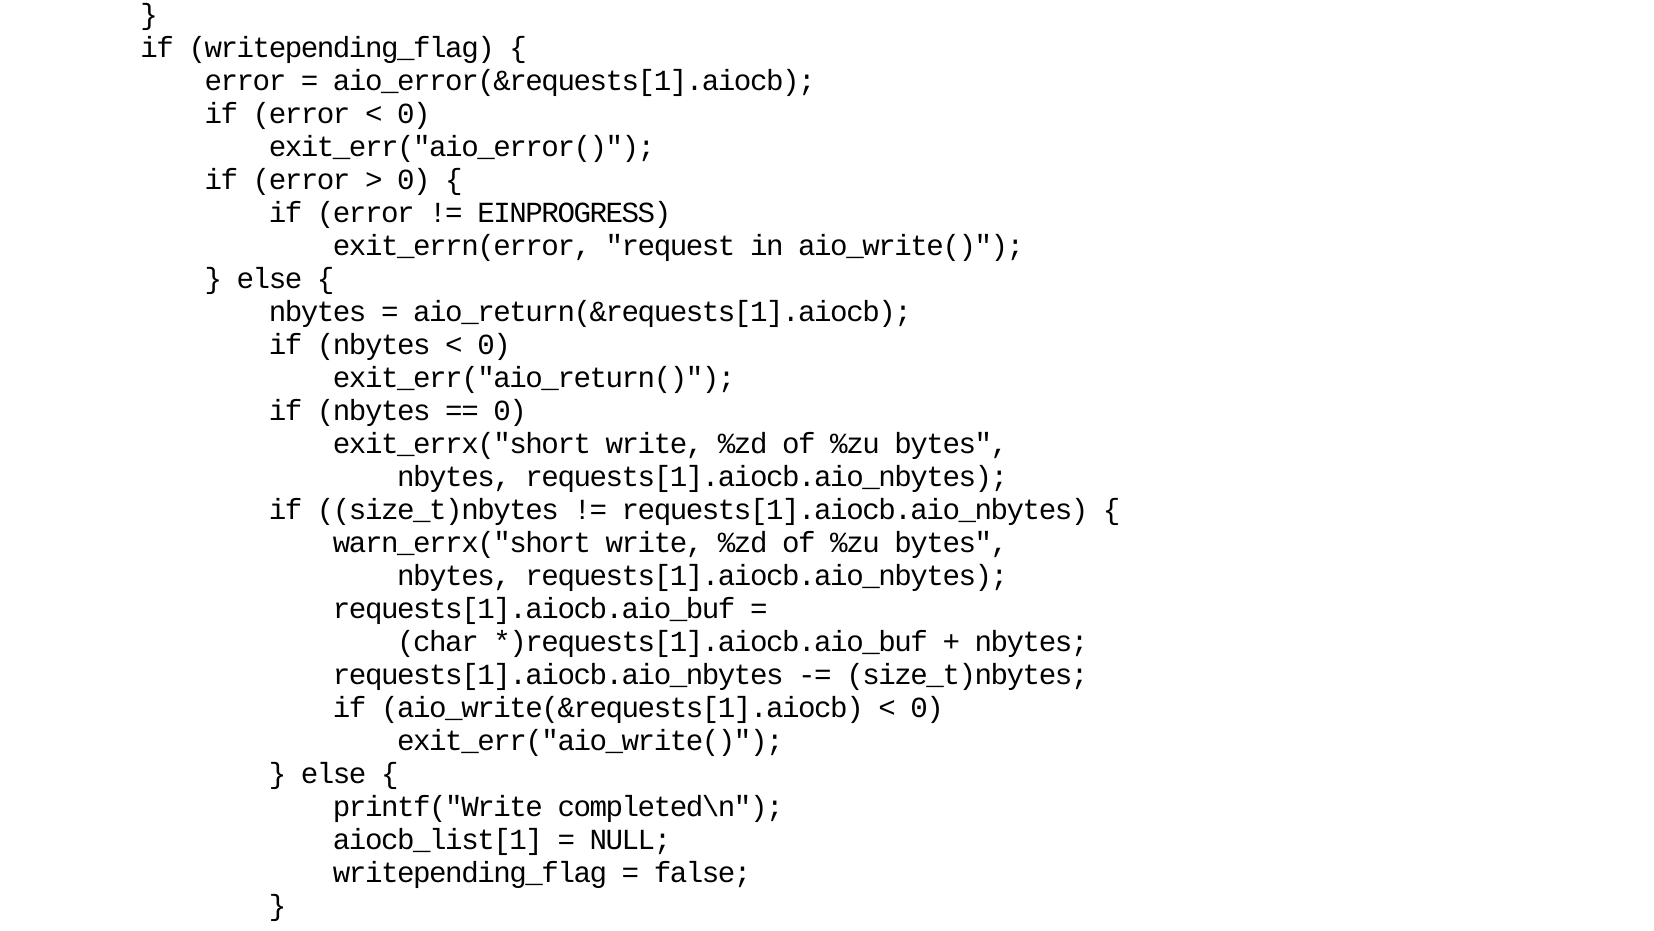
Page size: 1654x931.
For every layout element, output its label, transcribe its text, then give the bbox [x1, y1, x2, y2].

text } [12, 892, 1642, 924]
text if (error != EINPROGRESS) [12, 198, 1642, 231]
text nbytes = aio_return(&requests[1].aiocb); [12, 297, 1642, 330]
text if (nbytes == 0) [12, 396, 1642, 429]
text if (nbytes < 0) [12, 330, 1642, 363]
text if (error < 0) [12, 99, 1642, 132]
text } else { [12, 264, 1642, 297]
text writepending_flag = false; [12, 858, 1642, 892]
text aiocb_list[1] = NULL; [12, 826, 1642, 858]
text error = aio_error(&requests[1].aiocb); [12, 66, 1642, 99]
text exit_errn(error, "request in aio_write()"); [12, 231, 1642, 264]
text if (writepending_flag) { [12, 33, 1642, 66]
text nbytes, requests[1].aiocb.aio_nbytes); [12, 462, 1642, 495]
text exit_err("aio_write()"); [12, 726, 1642, 759]
text exit_err("aio_return()"); [12, 363, 1642, 396]
text warn_errx("short write, %zd of %zu bytes", [12, 528, 1642, 561]
text requests[1].aiocb.aio_nbytes -= (size_t)nbytes; [12, 660, 1642, 693]
text nbytes, requests[1].aiocb.aio_nbytes); [12, 561, 1642, 594]
text requests[1].aiocb.aio_buf = [12, 594, 1642, 627]
text (char *)requests[1].aiocb.aio_buf + nbytes; [12, 627, 1642, 660]
text if (error > 0) { [12, 165, 1642, 198]
text printf("Write completed\n"); [12, 792, 1642, 826]
text if ((size_t)nbytes != requests[1].aiocb.aio_nbytes) { [12, 495, 1642, 528]
text exit_errx("short write, %zd of %zu bytes", [12, 429, 1642, 462]
text if (aio_write(&requests[1].aiocb) < 0) [12, 693, 1642, 726]
text exit_err("aio_error()"); [12, 132, 1642, 165]
text } else { [12, 759, 1642, 792]
text } [12, 0, 1642, 33]
